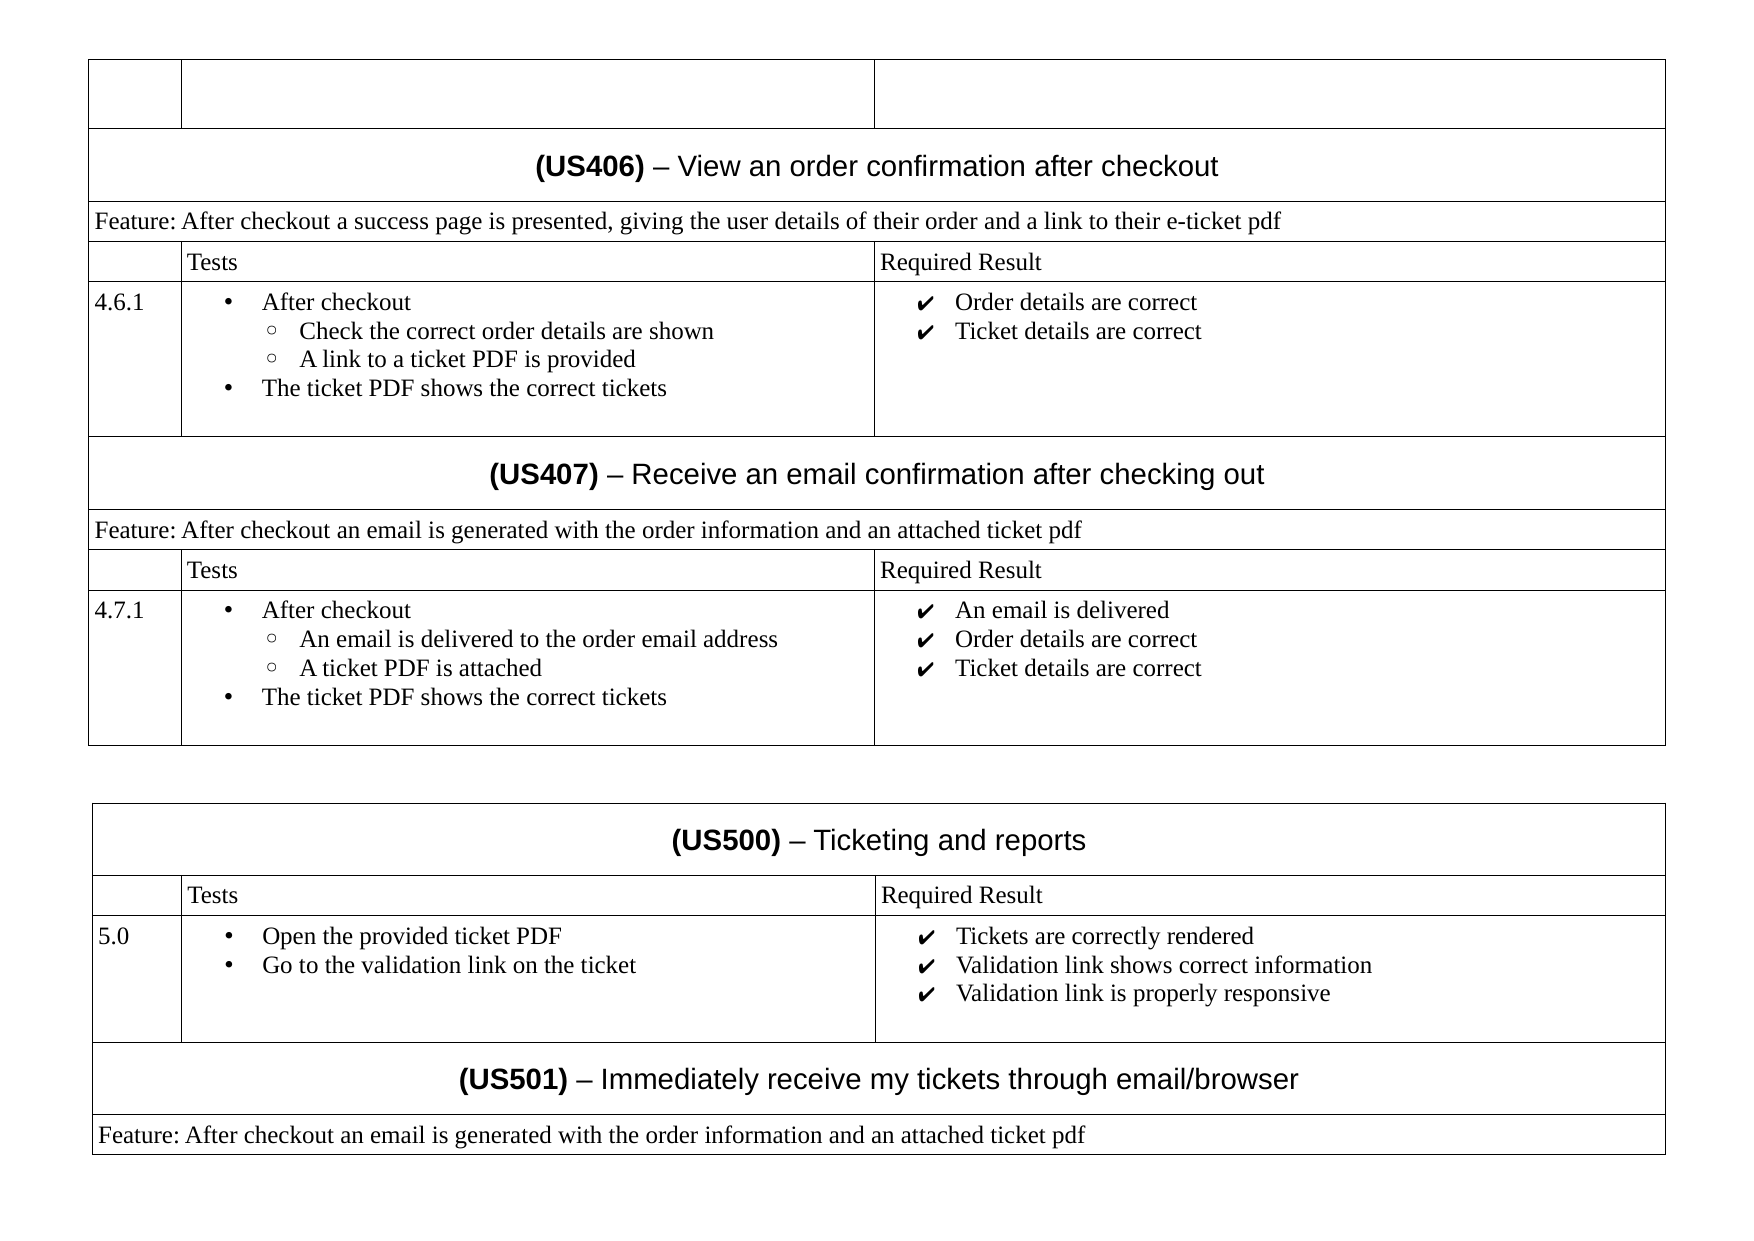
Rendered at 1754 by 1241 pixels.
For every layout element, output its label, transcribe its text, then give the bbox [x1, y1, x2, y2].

table_cell 4.7.1 [89, 591, 181, 745]
table_cell Feature: After checkout an email is generated with the order information and an attached ticket pdf [93, 1115, 1665, 1154]
table_header (US500) – Ticketing and reports [93, 804, 1665, 875]
table_cell [89, 60, 181, 128]
table_cell [875, 60, 1665, 128]
table_cell (US501) – Immediately receive my tickets through email/browser [93, 1043, 1665, 1114]
table_cell Open the provided ticket PDF Go to the validation link on the ticket [182, 916, 875, 1042]
table_cell Tickets are correctly rendered Validation link shows correct information Validation link is properly responsive [876, 916, 1665, 1042]
table_cell Required Result [875, 550, 1665, 589]
table_cell After checkout Check the correct order details are shown A link to a ticket PDF is provided The ticket PDF shows the correct tickets [182, 282, 874, 436]
table_cell [89, 550, 181, 589]
table_cell An email is delivered Order details are correct Ticket details are correct [875, 591, 1665, 745]
table_cell After checkout An email is delivered to the order email address A ticket PDF is attached The ticket PDF shows the correct tickets [182, 591, 874, 745]
table_cell (US407) – Receive an email confirmation after checking out [89, 437, 1665, 509]
table_cell Tests [182, 876, 875, 915]
table_cell Feature: After checkout an email is generated with the order information and an attached ticket pdf [89, 510, 1665, 549]
table_cell Required Result [875, 242, 1665, 281]
table_cell [93, 876, 181, 915]
table_cell Feature: After checkout a success page is presented, giving the user details of their order and a link to their e-ticket pdf [89, 202, 1665, 241]
table_cell [89, 242, 181, 281]
table_cell 5.0 [93, 916, 181, 1042]
table_cell Tests [182, 550, 874, 589]
table_cell (US406) – View an order confirmation after checkout [89, 129, 1665, 201]
table_cell 4.6.1 [89, 282, 181, 436]
table_cell Tests [182, 242, 874, 281]
table_cell Required Result [876, 876, 1665, 915]
table_cell [182, 60, 874, 128]
table_cell Order details are correct Ticket details are correct [875, 282, 1665, 436]
